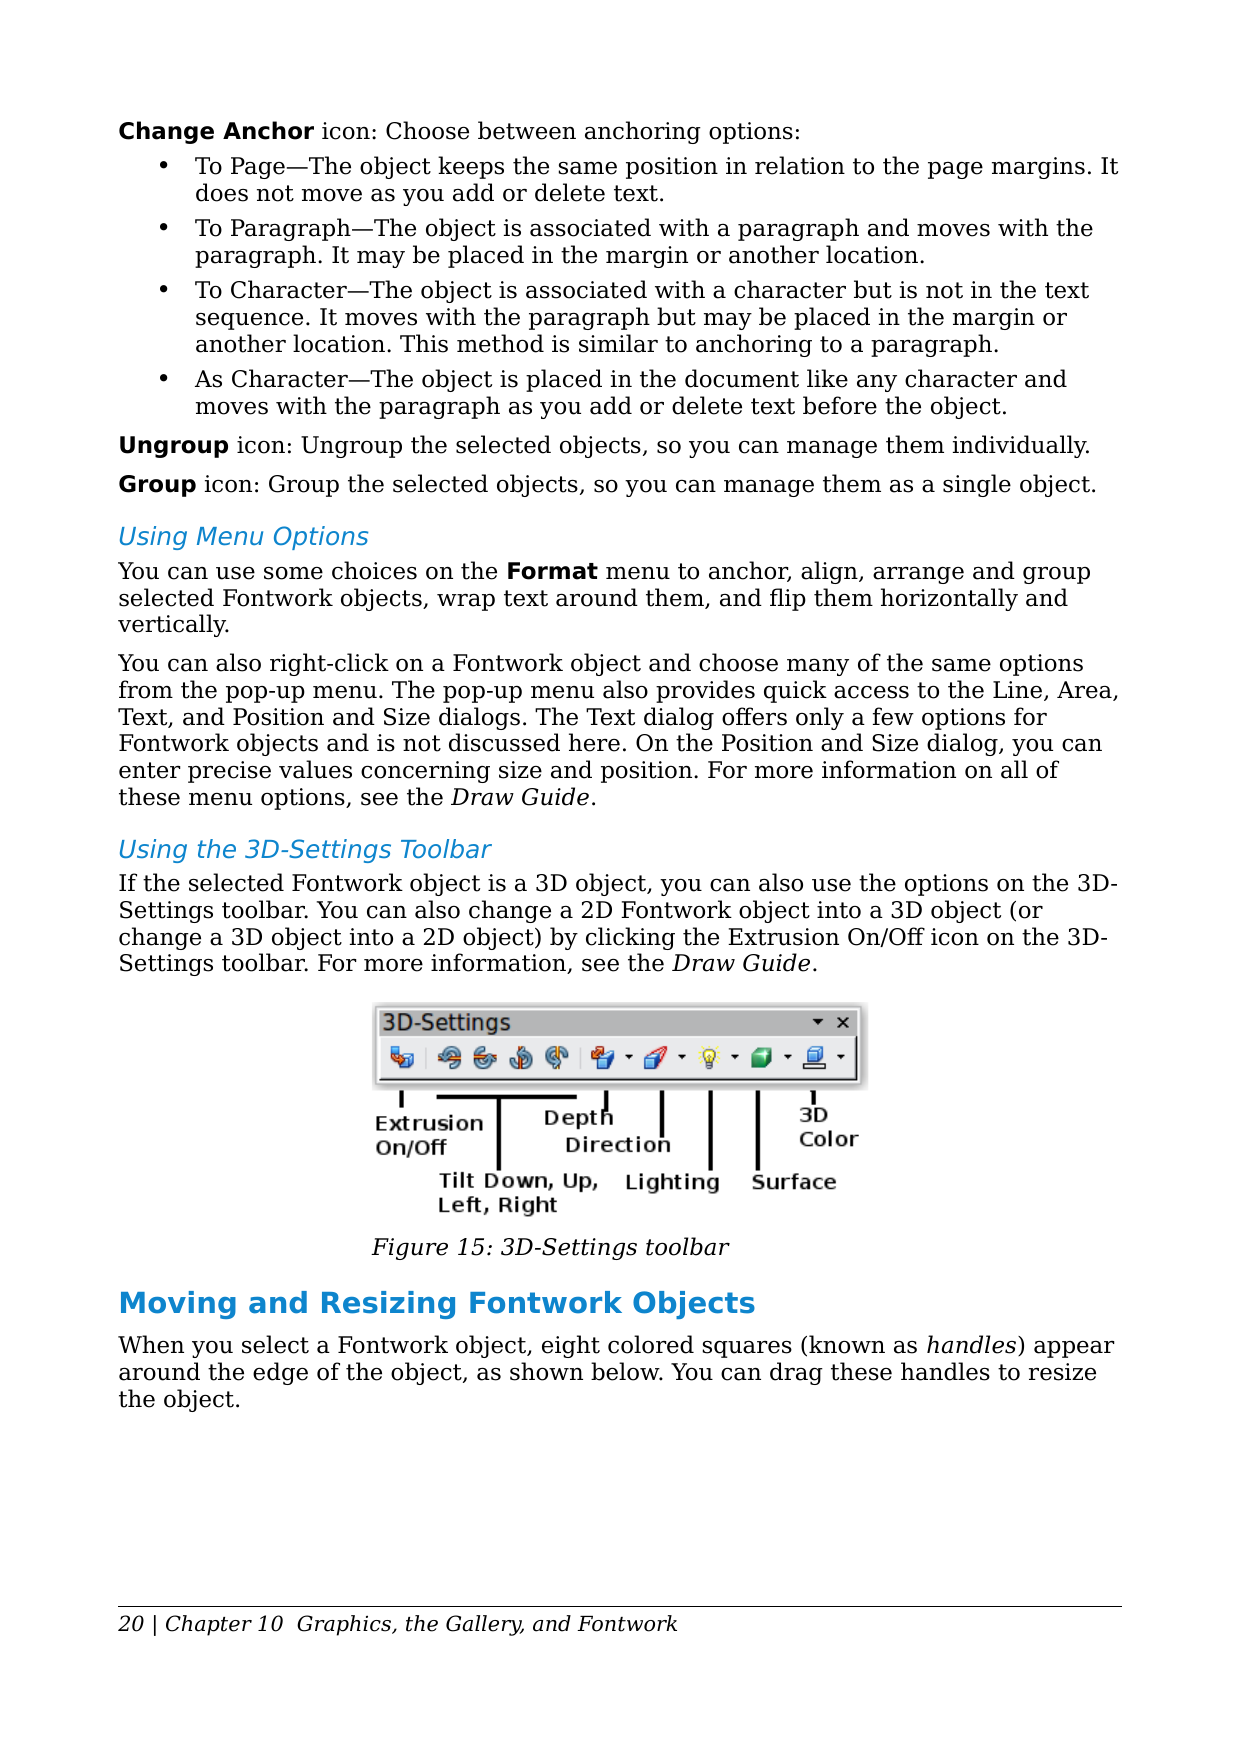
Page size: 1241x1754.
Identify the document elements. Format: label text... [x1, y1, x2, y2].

list To Page—The object keeps the same position in relation to the page margins. It does not move as you add or delete text. [156, 151, 1122, 207]
list To Paragraph—The object is associated with a paragraph and moves with the paragraph. It may be placed in the margin or another location. [156, 213, 1122, 269]
text When you select a Fontwork object, eight colored squares (known as handles) appear around the edge of the object, as shown below. You can drag these handles to resize the object. [118, 1332, 1122, 1412]
subtitle Moving and Resizing Fontwork Objects [118, 1286, 1122, 1320]
picture [371, 1002, 869, 1228]
text You can also right-click on a Fontwork object and choose many of the same options from the pop-up menu. The pop-up menu also provides quick access to the Line, Area, Text, and Position and Size dialogs. The Text dialog offers only a few options for Fontwork objects and is not discussed here. On the Position and Size dialog, you can enter precise values concerning size and position. For more information on all of these menu options, see the Draw Guide. [118, 651, 1122, 811]
text Ungroup icon: Ungroup the selected objects, so you can manage them individually. [118, 432, 1122, 459]
list Change Anchor icon: Choose between anchoring options: [118, 118, 1122, 145]
subtitle Using the 3D-Settings Toolbar [118, 835, 1122, 864]
list As Character—The object is placed in the document like any character and moves with the paragraph as you add or delete text before the object. [156, 364, 1122, 420]
text If the selected Fontwork object is a 3D object, you can also use the options on the 3D-Settings toolbar. You can also change a 2D Fontwork object into a 3D object (or change a 3D object into a 2D object) by clicking the Extrusion On/Off icon on the 3D-Settings toolbar. For more information, see the Draw Guide. [118, 871, 1122, 977]
text Group icon: Group the selected objects, so you can manage them as a single object. [118, 472, 1122, 498]
text Figure 15: 3D-Settings toolbar [372, 1234, 868, 1261]
text You can use some choices on the Format menu to anchor, align, arrange and group selected Fontwork objects, wrap text around them, and flip them horizontally and vertically. [118, 558, 1122, 638]
list To Character—The object is associated with a character but is not in the text sequence. It moves with the paragraph but may be placed in the margin or another location. This method is similar to anchoring to a paragraph. [156, 275, 1122, 358]
subtitle Using Menu Options [118, 522, 1122, 552]
